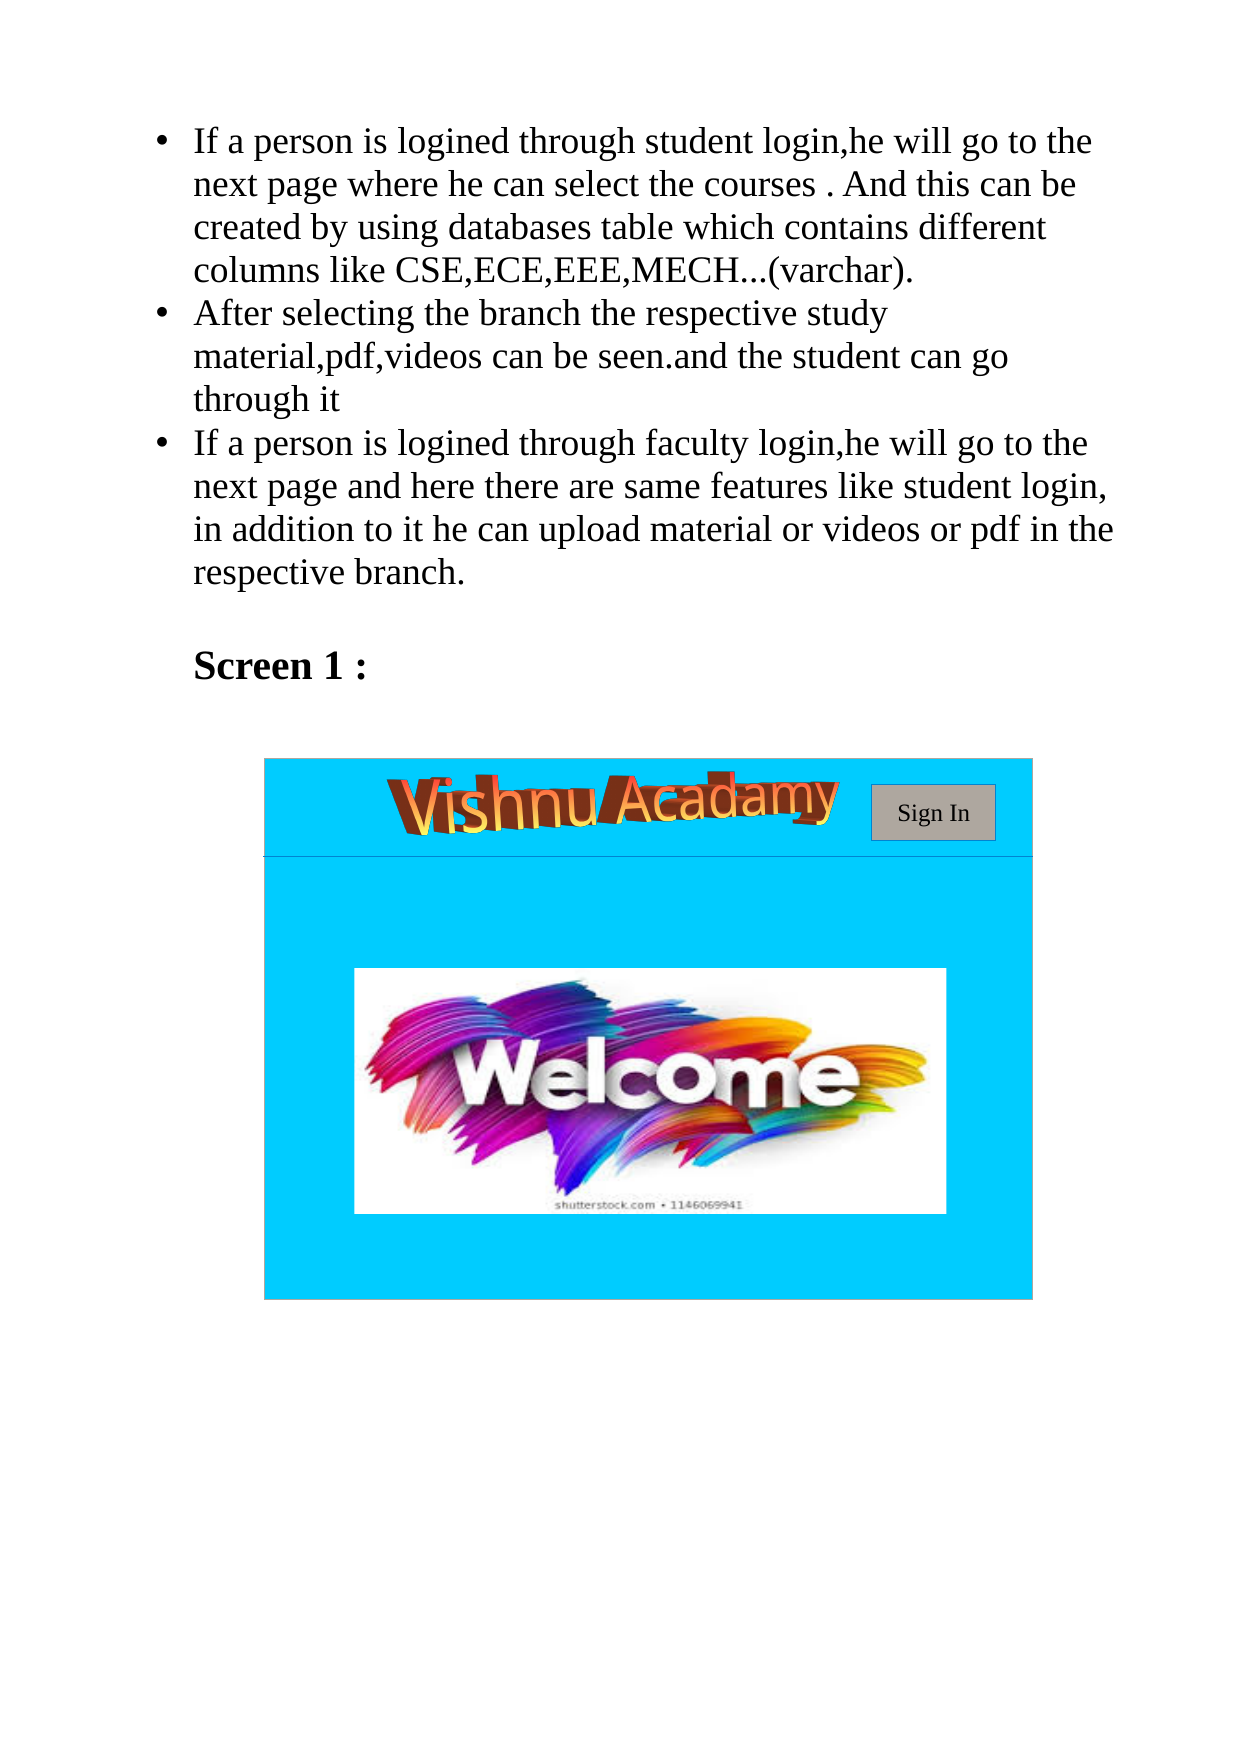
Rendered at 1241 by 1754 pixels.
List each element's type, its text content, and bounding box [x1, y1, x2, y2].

list If a person is logined through student login,he will go to the next page where he can select the courses . And this can be created by using databases table which contains different columns like CSE,ECE,EEE,MECH...(varchar). [156, 118, 1122, 291]
list If a person is logined through faculty login,he will go to the next page and here there are same features like student login, in addition to it he can upload material or videos or pdf in the respective branch. [156, 420, 1122, 592]
picture [355, 969, 946, 1213]
list After selecting the branch the respective study material,pdf,videos can be seen.and the student can go through it [156, 291, 1122, 420]
list Screen 1 : [156, 640, 1122, 688]
